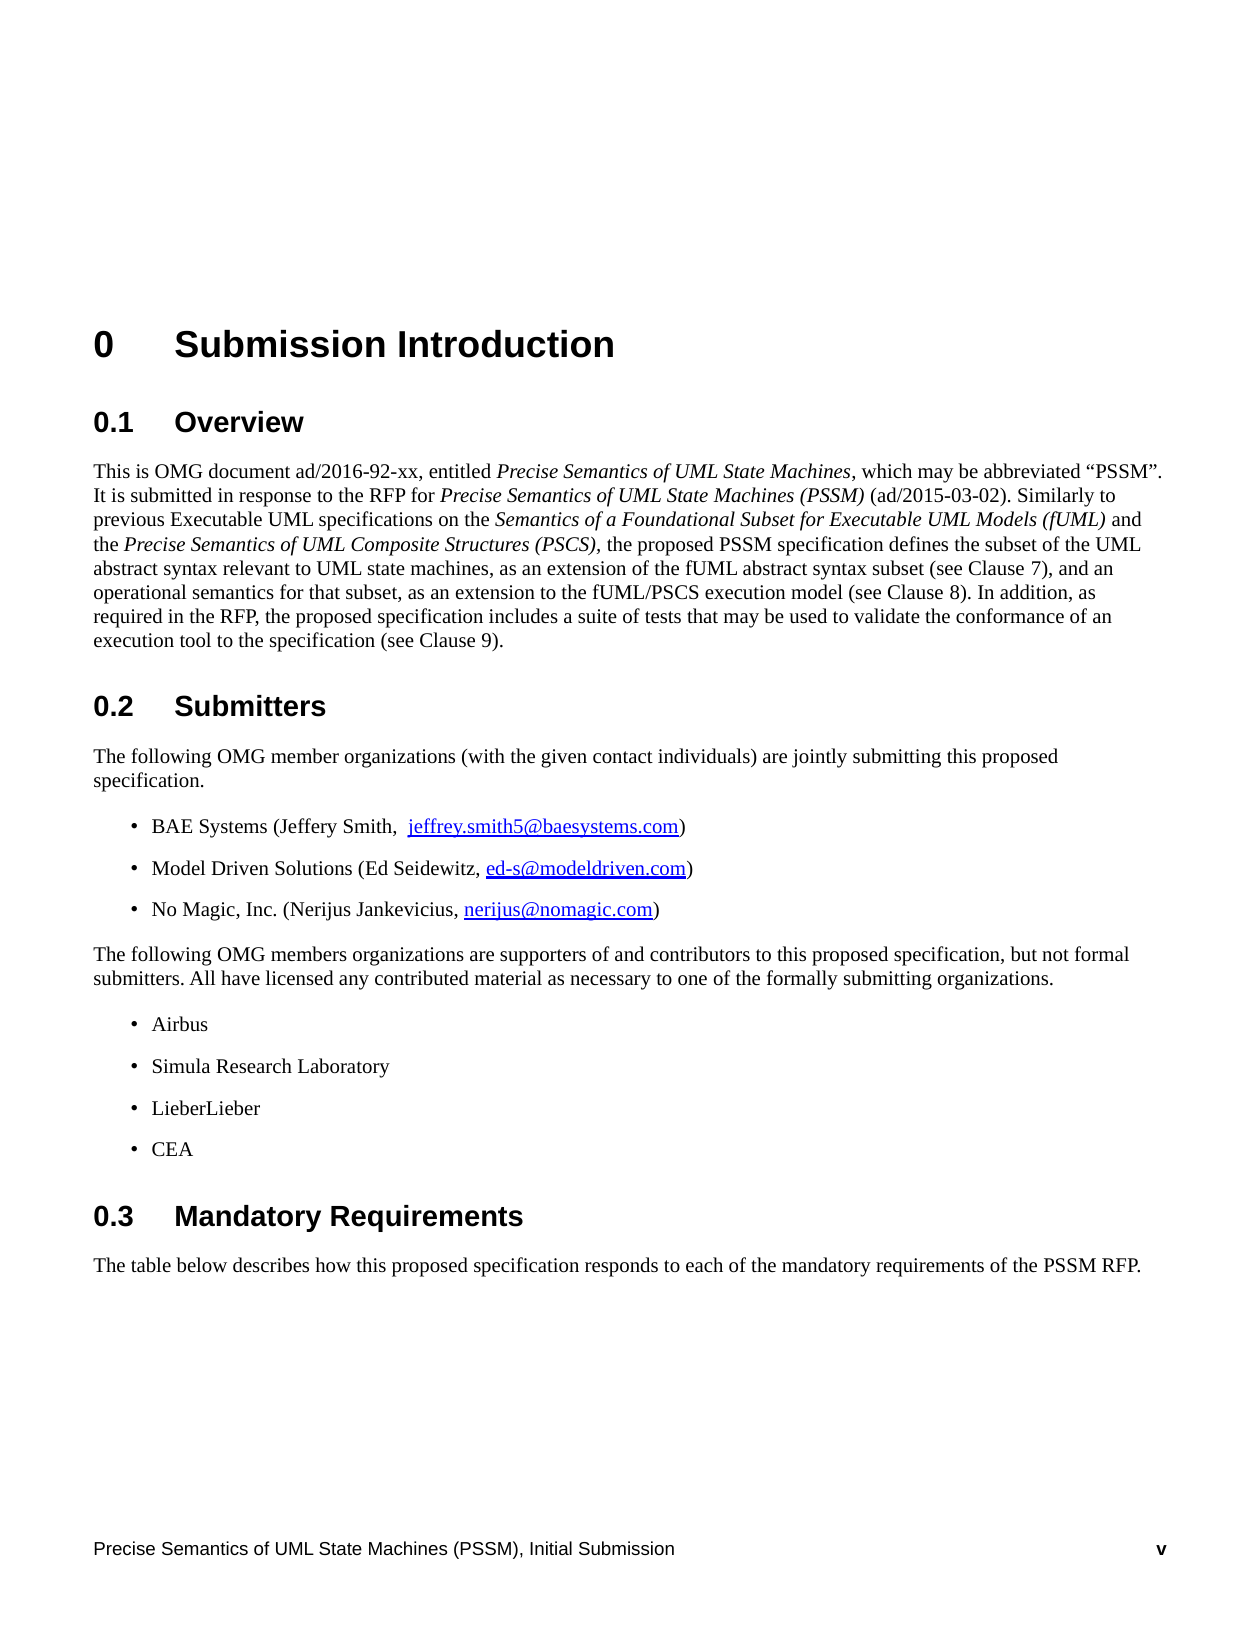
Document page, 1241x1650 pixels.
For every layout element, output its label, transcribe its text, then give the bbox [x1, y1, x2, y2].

subtitle Submission Introduction [93, 322, 1164, 365]
subtitle Submitters [93, 687, 1164, 723]
list CEA [131, 1136, 1164, 1161]
text This is OMG document ad/2016-92-xx, entitled Precise Semantics of UML State Machines, which may be abbreviated “PSSM”. It is submitted in response to the RFP for Precise Semantics of UML State Machines (PSSM) (ad/2015-03-02). Similarly to previous Executable UML specifications on the Semantics of a Foundational Subset for Executable UML Models (fUML) and the Precise Semantics of UML Composite Structures (PSCS), the proposed PSSM specification defines the subset of the UML abstract syntax relevant to UML state machines, as an extension of the fUML abstract syntax subset (see Clause 7), and an operational semantics for that subset, as an extension to the fUML/PSCS execution model (see Clause 8). In addition, as required in the RFP, the proposed specification includes a suite of tests that may be used to validate the conformance of an execution tool to the specification (see Clause 9). [93, 459, 1164, 652]
list No Magic, Inc. (Nerijus Jankevicius, nerijus@nomagic.com) [131, 896, 1164, 921]
subtitle Overview [93, 403, 1164, 438]
list Simula Research Laboratory [131, 1053, 1164, 1078]
list BAE Systems (Jeffery Smith, jeffrey.smith5@baesystems.com) [131, 813, 1164, 838]
list Model Driven Solutions (Ed Seidewitz, ed-s@modeldriven.com) [131, 854, 1164, 879]
subtitle Mandatory Requirements [93, 1197, 1164, 1232]
text The following OMG member organizations (with the given contact individuals) are jointly submitting this proposed specification. [93, 744, 1164, 792]
list LieberLieber [131, 1095, 1164, 1120]
text The following OMG members organizations are supporters of and contributors to this proposed specification, but not formal submitters. All have licensed any contributed material as necessary to one of the formally submitting organizations. [93, 942, 1164, 990]
list Airbus [131, 1011, 1164, 1036]
text The table below describes how this proposed specification responds to each of the mandatory requirements of the PSSM RFP. [93, 1253, 1164, 1277]
